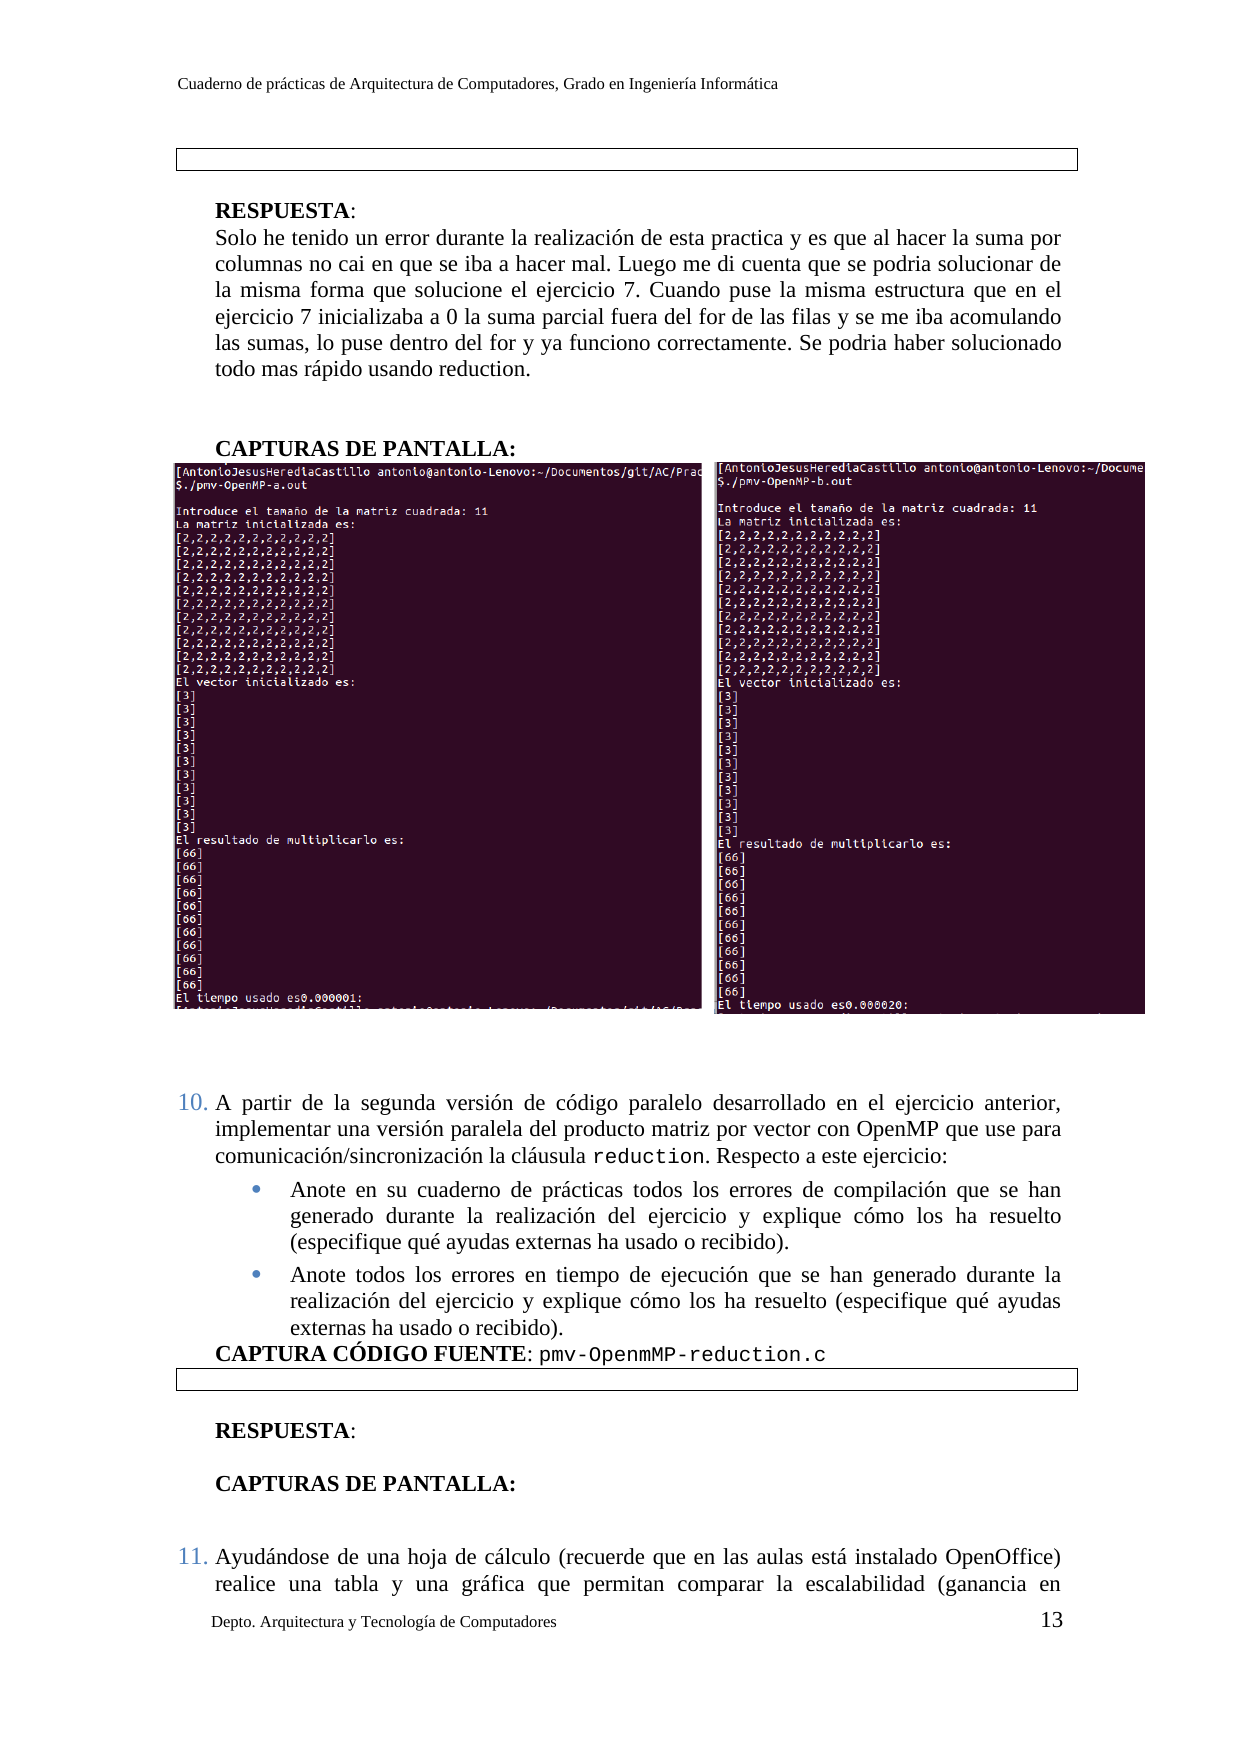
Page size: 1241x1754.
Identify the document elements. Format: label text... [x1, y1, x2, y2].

list A partir de la segunda versión de código paralelo desarrollado en el ejercicio anterior, implementar una versión paralela del producto matriz por vector con OpenMP que use para comunicación/sincronización la cláusula reduction. Respecto a este ejercicio: [177, 1087, 1063, 1169]
list Anote todos los errores en tiempo de ejecución que se han generado durante la realización del ejercicio y explique cómo los ha resuelto (especifique qué ayudas externas ha usado o recibido). [252, 1261, 1063, 1340]
text RESPUESTA: [215, 1417, 1063, 1444]
text CAPTURA CÓDIGO FUENTE: pmv-OpenmMP-reduction.c [215, 1340, 1063, 1368]
text CAPTURAS DE PANTALLA: [215, 1470, 1063, 1496]
picture [173, 463, 702, 1009]
picture [714, 462, 1145, 1014]
text RESPUESTA: [215, 197, 1063, 224]
table_header [177, 1369, 1077, 1390]
text CAPTURAS DE PANTALLA: [215, 434, 1063, 461]
list Ayudándose de una hoja de cálculo (recuerde que en las aulas está instalado OpenOffice) realice una tabla y una gráfica que permitan comparar la escalabilidad (ganancia en [177, 1541, 1063, 1597]
text Solo he tenido un error durante la realización de esta practica y es que al hacer la suma por columnas no cai en que se iba a hacer mal. Luego me di cuenta que se podria solucionar de la misma forma que solucione el ejercicio 7. Cuando puse la misma estructura que en el ejercicio 7 inicializaba a 0 la suma parcial fuera del for de las filas y se me iba acomulando las sumas, lo puse dentro del for y ya funciono correctamente. Se podria haber solucionado todo mas rápido usando reduction. [215, 224, 1063, 382]
list Anote en su cuaderno de prácticas todos los errores de compilación que se han generado durante la realización del ejercicio y explique cómo los ha resuelto (especifique qué ayudas externas ha usado o recibido). [252, 1176, 1063, 1255]
